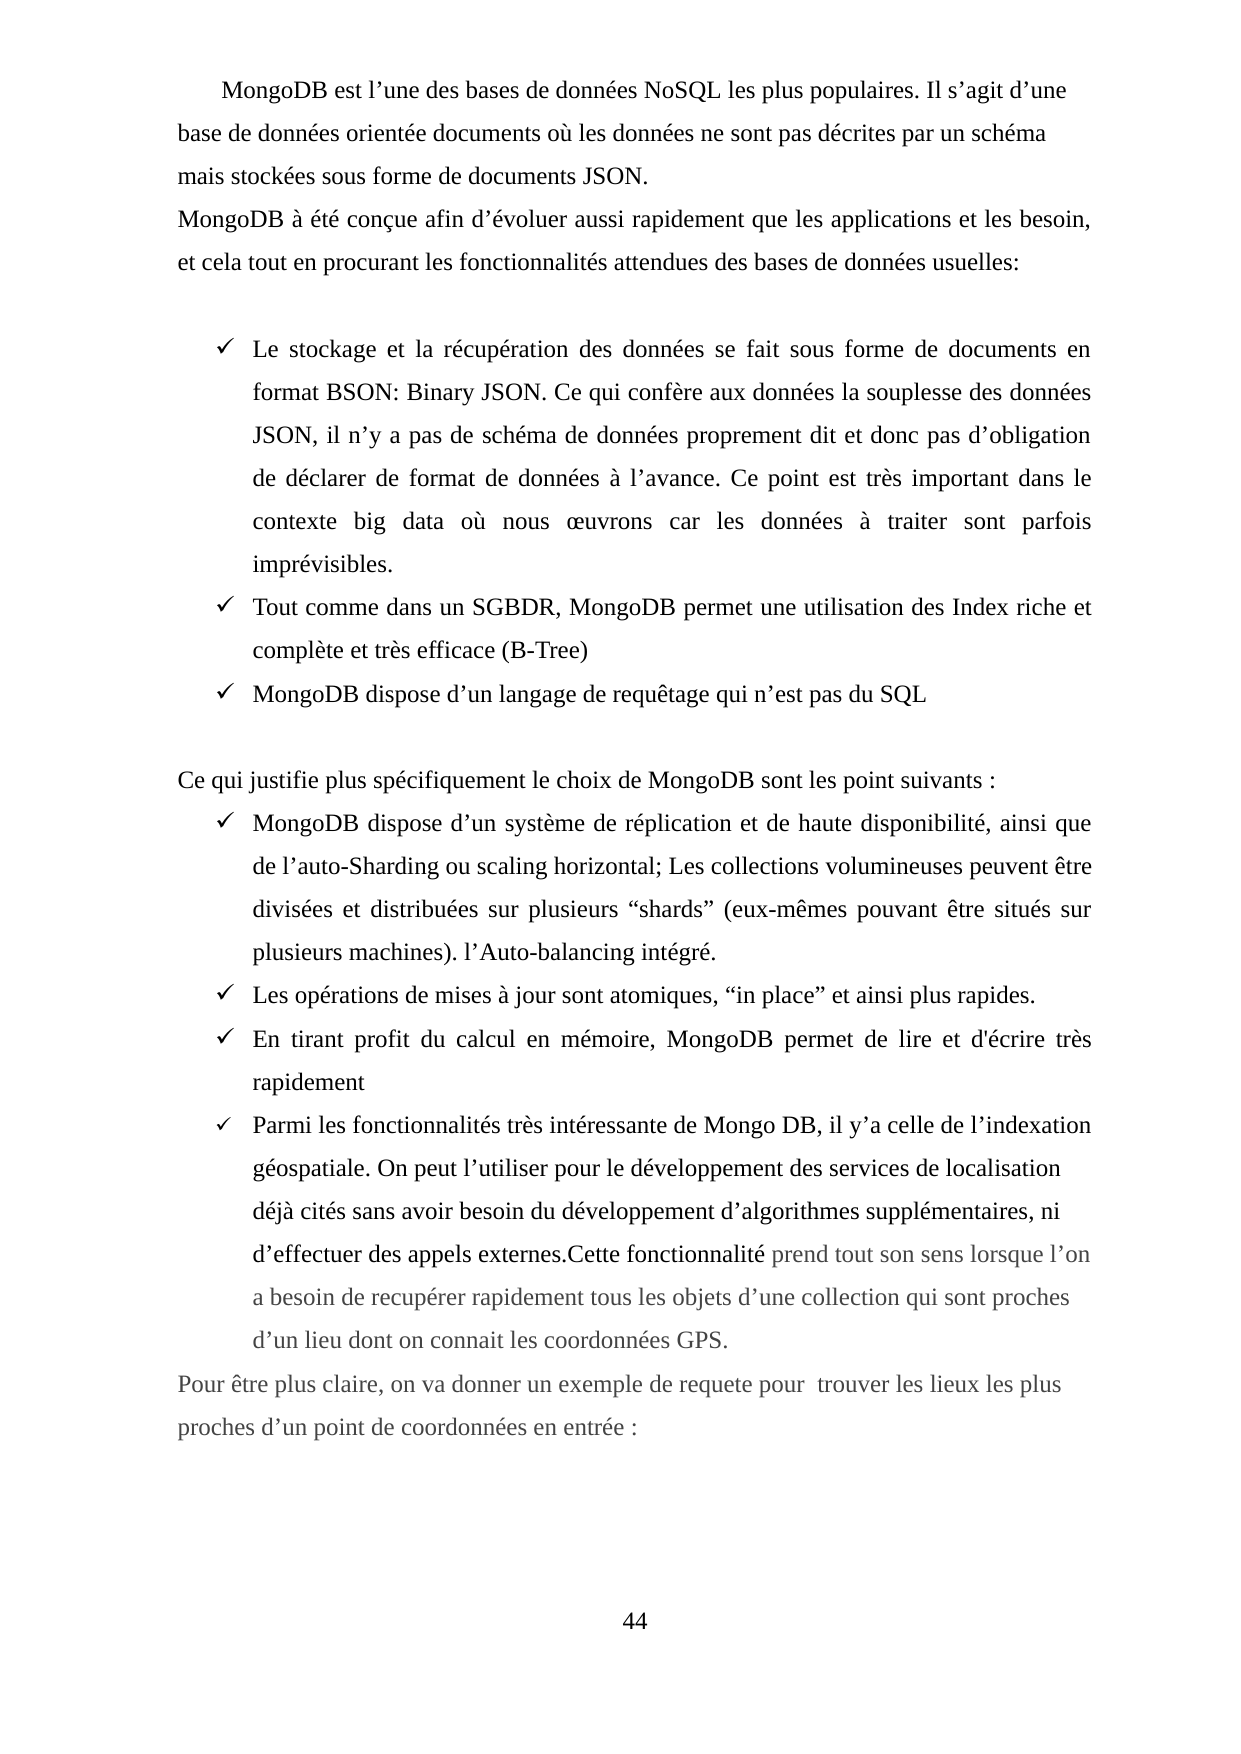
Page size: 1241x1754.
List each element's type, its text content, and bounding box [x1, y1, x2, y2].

text Ce qui justifie plus spécifiquement le choix de MongoDB sont les point suivants : [177, 765, 1092, 794]
list Le stockage et la récupération des données se fait sous forme de documents en format BSON: Binary JSON. Ce qui confère aux données la souplesse des données JSON, il n’y a pas de schéma de données proprement dit et donc pas d’obligation de déclarer de format de données à l’avance. Ce point est très important dans le contexte big data où nous œuvrons car les données à traiter sont parfois imprévisibles. [215, 334, 1092, 578]
list MongoDB dispose d’un système de réplication et de haute disponibilité, ainsi que de l’auto-Sharding ou scaling horizontal; Les collections volumineuses peuvent être divisées et distribuées sur plusieurs “shards” (eux-mêmes pouvant être situés sur plusieurs machines). l’Auto-balancing intégré. [215, 808, 1092, 966]
list En tirant profit du calcul en mémoire, MongoDB permet de lire et d'écrire très rapidement [215, 1024, 1092, 1096]
list MongoDB dispose d’un langage de requêtage qui n’est pas du SQL [215, 679, 1092, 707]
text MongoDB à été conçue afin d’évoluer aussi rapidement que les applications et les besoin, et cela tout en procurant les fonctionnalités attendues des bases de données usuelles: [177, 204, 1092, 276]
text MongoDB est l’une des bases de données NoSQL les plus populaires. Il s’agit d’une base de données orientée documents où les données ne sont pas décrites par un schéma mais stockées sous forme de documents JSON. [177, 75, 1092, 190]
text Pour être plus claire, on va donner un exemple de requete pour trouver les lieux les plus proches d’un point de coordonnées en entrée : [177, 1369, 1092, 1441]
list Tout comme dans un SGBDR, MongoDB permet une utilisation des Index riche et complète et très efficace (B-Tree) [215, 592, 1092, 664]
list Parmi les fonctionnalités très intéressante de Mongo DB, il y’a celle de l’indexation géospatiale. On peut l’utiliser pour le développement des services de localisation déjà cités sans avoir besoin du développement d’algorithmes supplémentaires, ni d’effectuer des appels externes.Cette fonctionnalité prend tout son sens lorsque l’on a besoin de recupérer rapidement tous les objets d’une collection qui sont proches d’un lieu dont on connait les coordonnées GPS. [215, 1110, 1092, 1354]
list Les opérations de mises à jour sont atomiques, “in place” et ainsi plus rapides. [215, 981, 1092, 1009]
